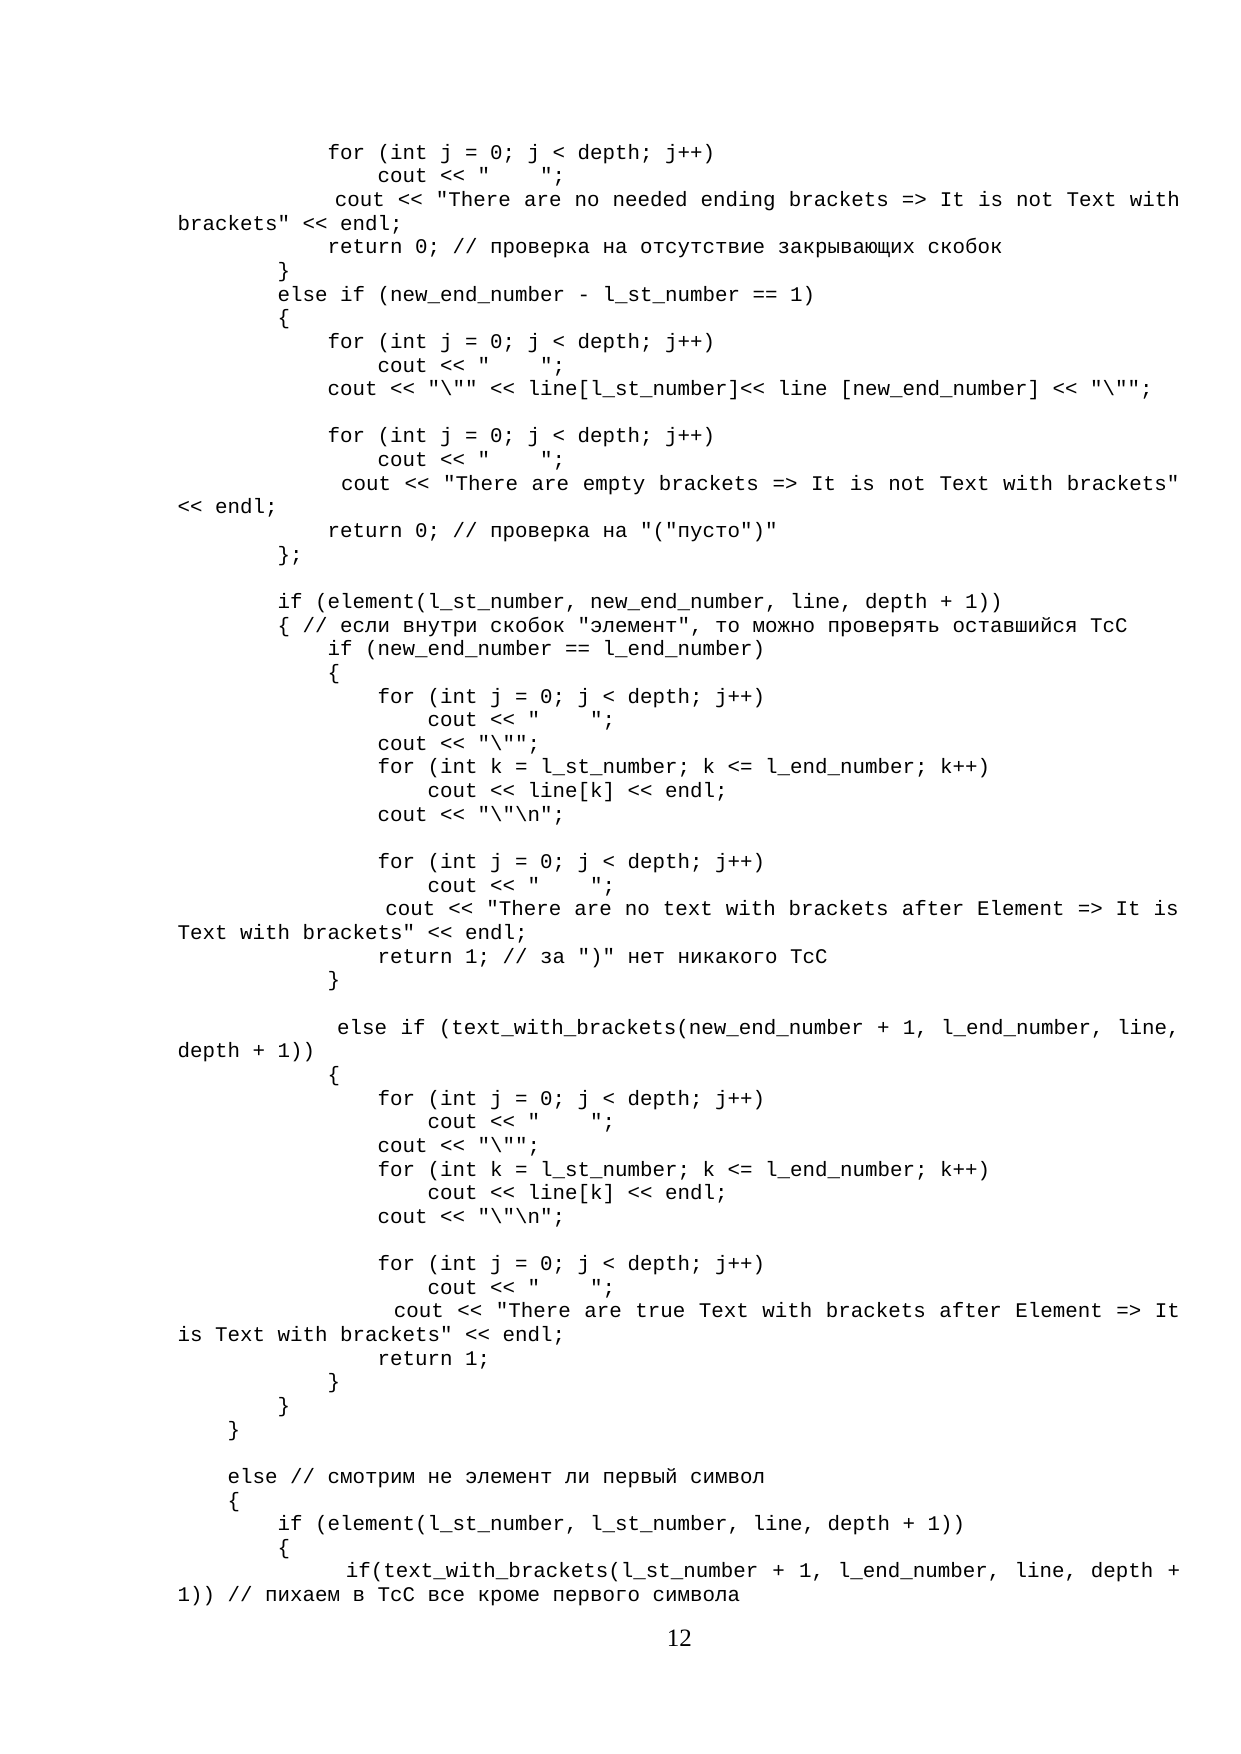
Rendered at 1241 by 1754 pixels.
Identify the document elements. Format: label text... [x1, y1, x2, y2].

text return 1; [177, 1348, 1181, 1371]
text for (int j = 0; j < depth; j++) [177, 142, 1181, 165]
text for (int k = l_st_number; k <= l_end_number; k++) [177, 757, 1181, 780]
text cout << " "; [177, 354, 1181, 378]
text } [177, 1395, 1181, 1419]
text cout << "\"\n"; [177, 1206, 1181, 1229]
text } [177, 1419, 1181, 1442]
text if (new_end_number == l_end_number) [177, 638, 1181, 662]
text else if (new_end_number - l_st_number == 1) [177, 284, 1181, 307]
text for (int j = 0; j < depth; j++) [177, 331, 1181, 354]
text cout << "There are true Text with brackets after Element => It is Text with brackets" << endl; [177, 1300, 1181, 1348]
text return 0; // проверка на "("пусто")" [177, 520, 1181, 544]
text }; [177, 544, 1181, 567]
text } [177, 260, 1181, 284]
text cout << line[k] << endl; [177, 780, 1181, 804]
text for (int j = 0; j < depth; j++) [177, 426, 1181, 449]
text } [177, 1371, 1181, 1395]
text cout << "There are empty brackets => It is not Text with brackets" << endl; [177, 473, 1181, 520]
text { [177, 662, 1181, 686]
text for (int j = 0; j < depth; j++) [177, 1088, 1181, 1111]
text cout << "There are no needed ending brackets => It is not Text with brackets" << endl; [177, 189, 1181, 236]
text cout << "\""; [177, 733, 1181, 757]
text for (int j = 0; j < depth; j++) [177, 851, 1181, 875]
text cout << " "; [177, 1277, 1181, 1300]
text { [177, 307, 1181, 331]
text { // если внутри скобок "элемент", то можно проверять оставшийся ТсС [177, 615, 1181, 638]
text { [177, 1537, 1181, 1561]
text if (element(l_st_number, l_st_number, line, depth + 1)) [177, 1513, 1181, 1537]
text for (int j = 0; j < depth; j++) [177, 686, 1181, 709]
text cout << " "; [177, 709, 1181, 733]
text else if (text_with_brackets(new_end_number + 1, l_end_number, line, depth + 1)) [177, 1017, 1181, 1064]
text for (int j = 0; j < depth; j++) [177, 1253, 1181, 1277]
text for (int k = l_st_number; k <= l_end_number; k++) [177, 1158, 1181, 1182]
text cout << " "; [177, 165, 1181, 189]
text cout << "There are no text with brackets after Element => It is Text with brackets" << endl; [177, 898, 1181, 946]
text cout << "\"\n"; [177, 804, 1181, 827]
text cout << " "; [177, 449, 1181, 473]
text cout << " "; [177, 875, 1181, 898]
text return 0; // проверка на отсутствие закрывающих скобок [177, 236, 1181, 260]
text } [177, 969, 1181, 993]
text else // смотрим не элемент ли первый символ [177, 1466, 1181, 1489]
text if (element(l_st_number, new_end_number, line, depth + 1)) [177, 591, 1181, 615]
text return 1; // за ")" нет никакого ТсС [177, 946, 1181, 969]
text { [177, 1489, 1181, 1513]
text { [177, 1064, 1181, 1088]
text cout << "\""; [177, 1135, 1181, 1158]
text cout << line[k] << endl; [177, 1182, 1181, 1206]
text cout << " "; [177, 1111, 1181, 1135]
text cout << "\"" << line[l_st_number]<< line [new_end_number] << "\""; [177, 378, 1181, 402]
text if(text_with_brackets(l_st_number + 1, l_end_number, line, depth + 1)) // пихаем в TcC все кроме первого символа [177, 1561, 1181, 1608]
